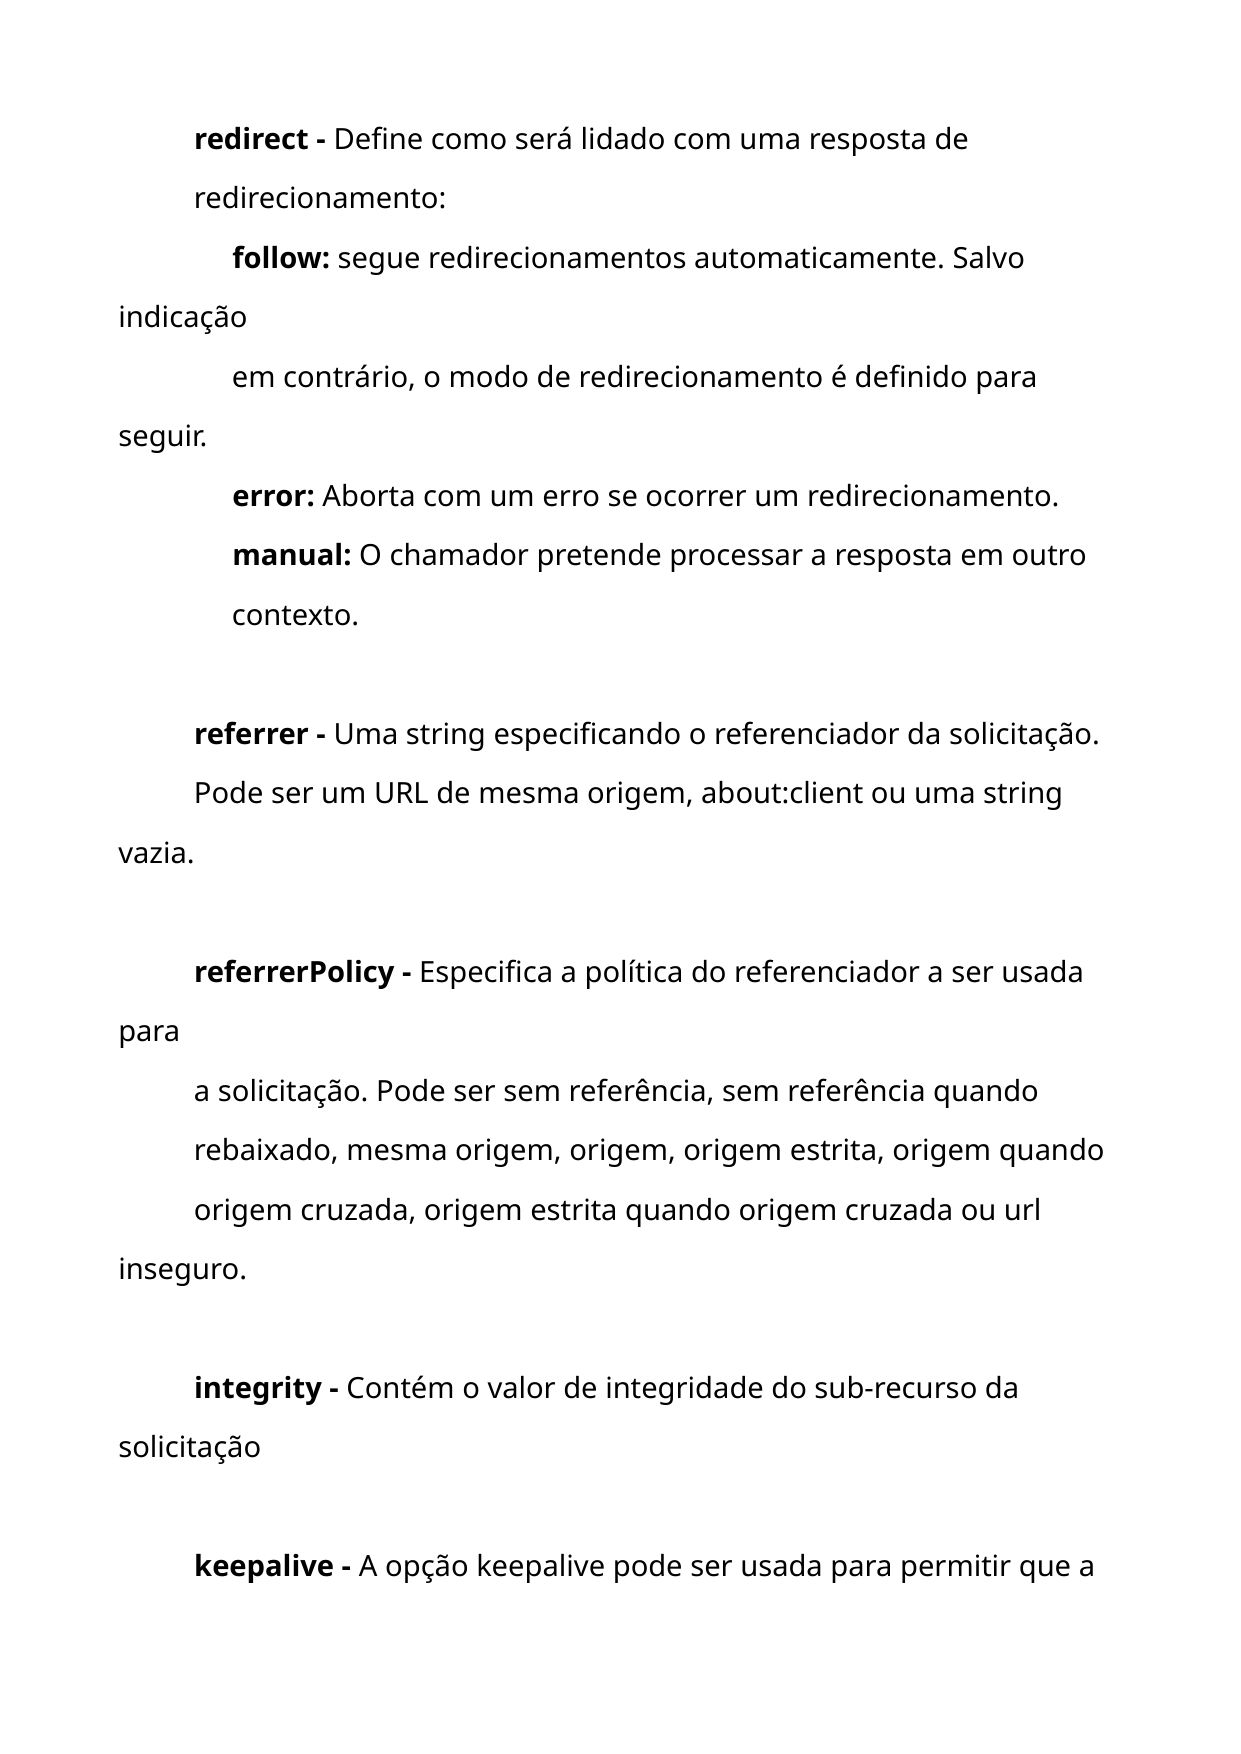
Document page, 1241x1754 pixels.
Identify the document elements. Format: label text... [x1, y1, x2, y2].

text keepalive - A opção keepalive pode ser usada para permitir que a [118, 1546, 1122, 1585]
text manual: O chamador pretende processar a resposta em outro [118, 534, 1122, 574]
text redirecionamento: [118, 178, 1122, 217]
text Pode ser um URL de mesma origem, about:client ou uma string vazia. [118, 772, 1122, 872]
text referrerPolicy - Especifica a política do referenciador a ser usada para [118, 951, 1122, 1050]
text contexto. [118, 594, 1122, 634]
text rebaixado, mesma origem, origem, origem estrita, origem quando [118, 1129, 1122, 1169]
text em contrário, o modo de redirecionamento é definido para seguir. [118, 356, 1122, 455]
text a solicitação. Pode ser sem referência, sem referência quando [118, 1070, 1122, 1109]
text follow: segue redirecionamentos automaticamente. Salvo indicação [118, 237, 1122, 336]
text referrer - Uma string especificando o referenciador da solicitação. [118, 713, 1122, 753]
text integrity - Contém o valor de integridade do sub-recurso da solicitação [118, 1367, 1122, 1466]
text origem cruzada, origem estrita quando origem cruzada ou url inseguro. [118, 1189, 1122, 1288]
text redirect - Define como será lidado com uma resposta de [118, 118, 1122, 158]
text error: Aborta com um erro se ocorrer um redirecionamento. [118, 475, 1122, 515]
